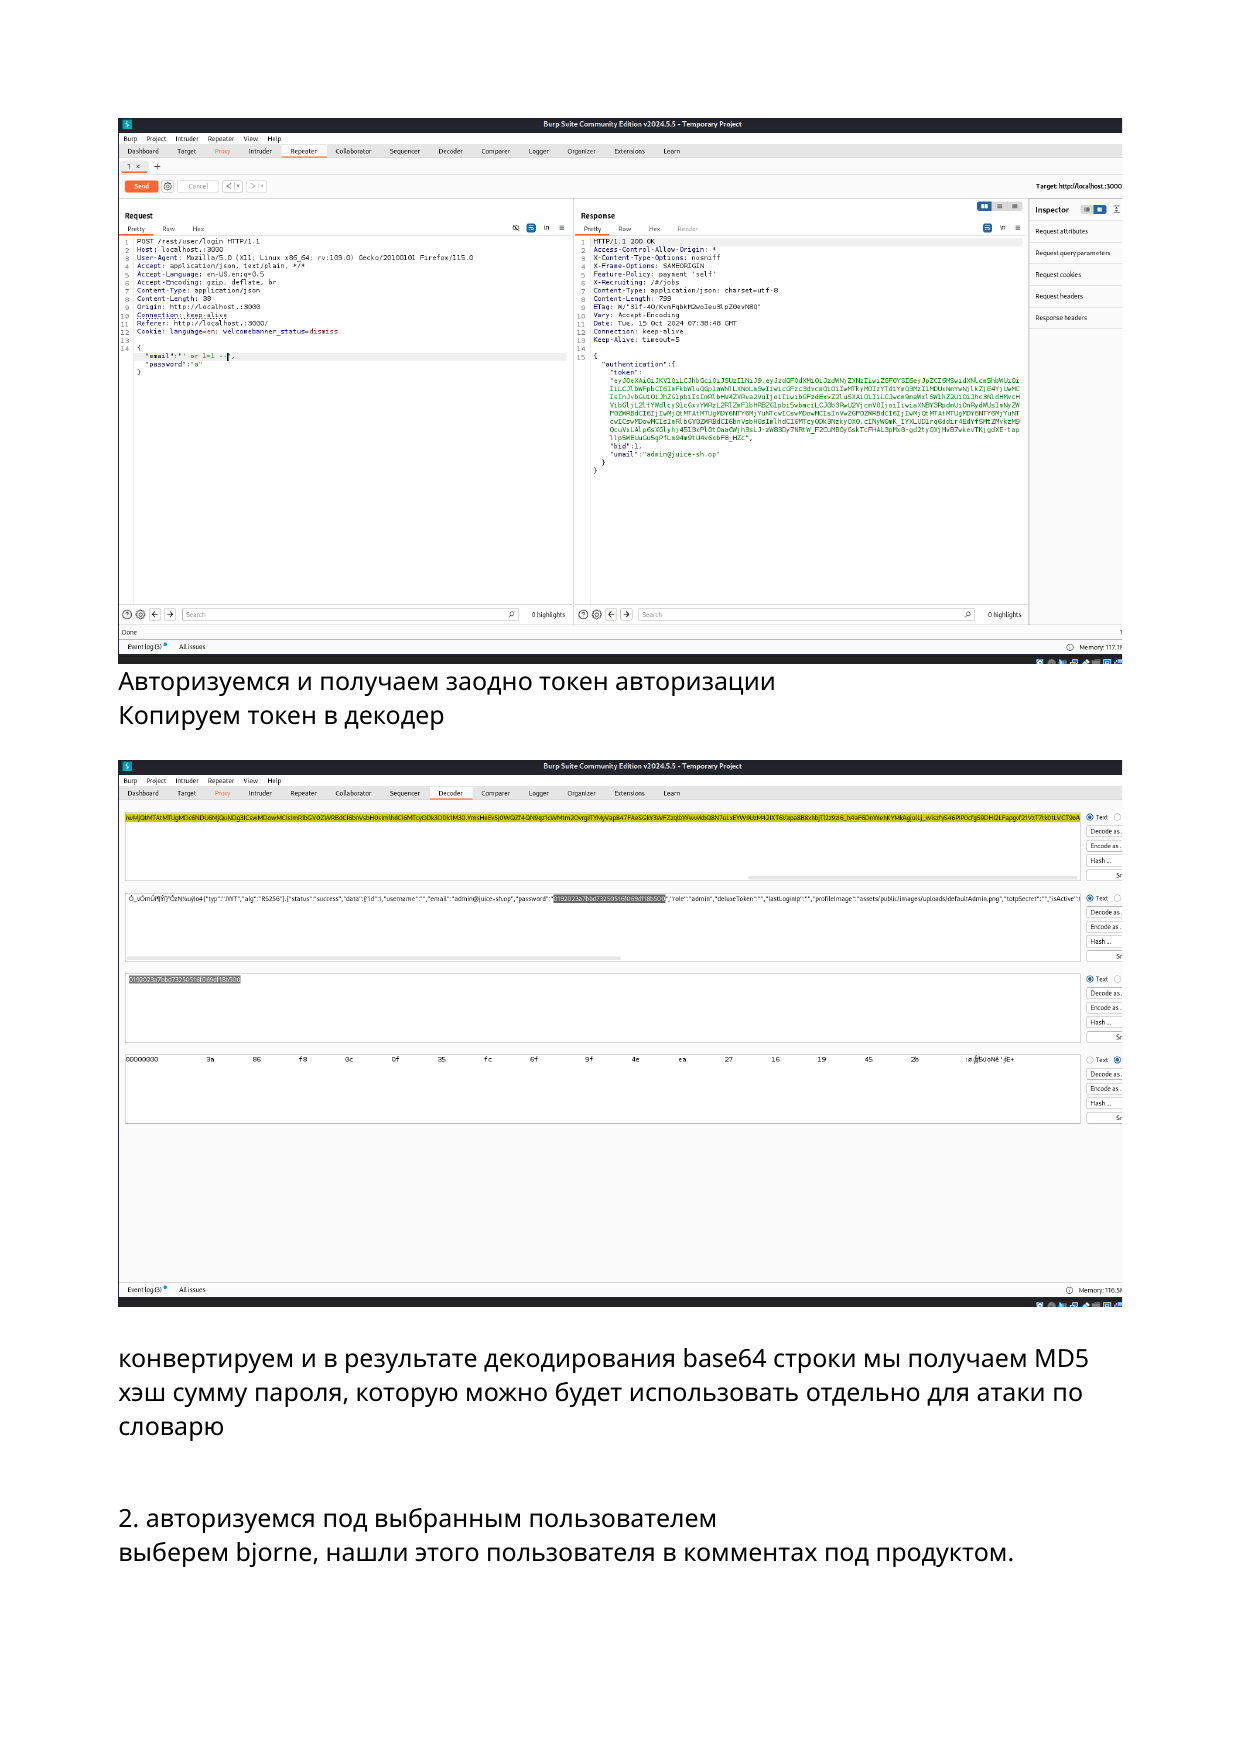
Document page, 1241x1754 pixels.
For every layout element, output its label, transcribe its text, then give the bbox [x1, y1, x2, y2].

text выберем bjorne, нашли этого пользователя в комментах под продуктом. [118, 1534, 1122, 1568]
picture [118, 118, 1123, 664]
text Авторизуемся и получаем заодно токен авторизации [118, 664, 1122, 698]
picture [118, 760, 1123, 1307]
text Копируем токен в декодер [118, 698, 1122, 732]
text 2. авторизуемся под выбранным пользователем [118, 1500, 1122, 1534]
text конвертируем и в результате декодирования base64 строки мы получаем MD5 хэш сумму пароля, которую можно будет использовать отдельно для атаки по словарю [118, 1341, 1122, 1443]
